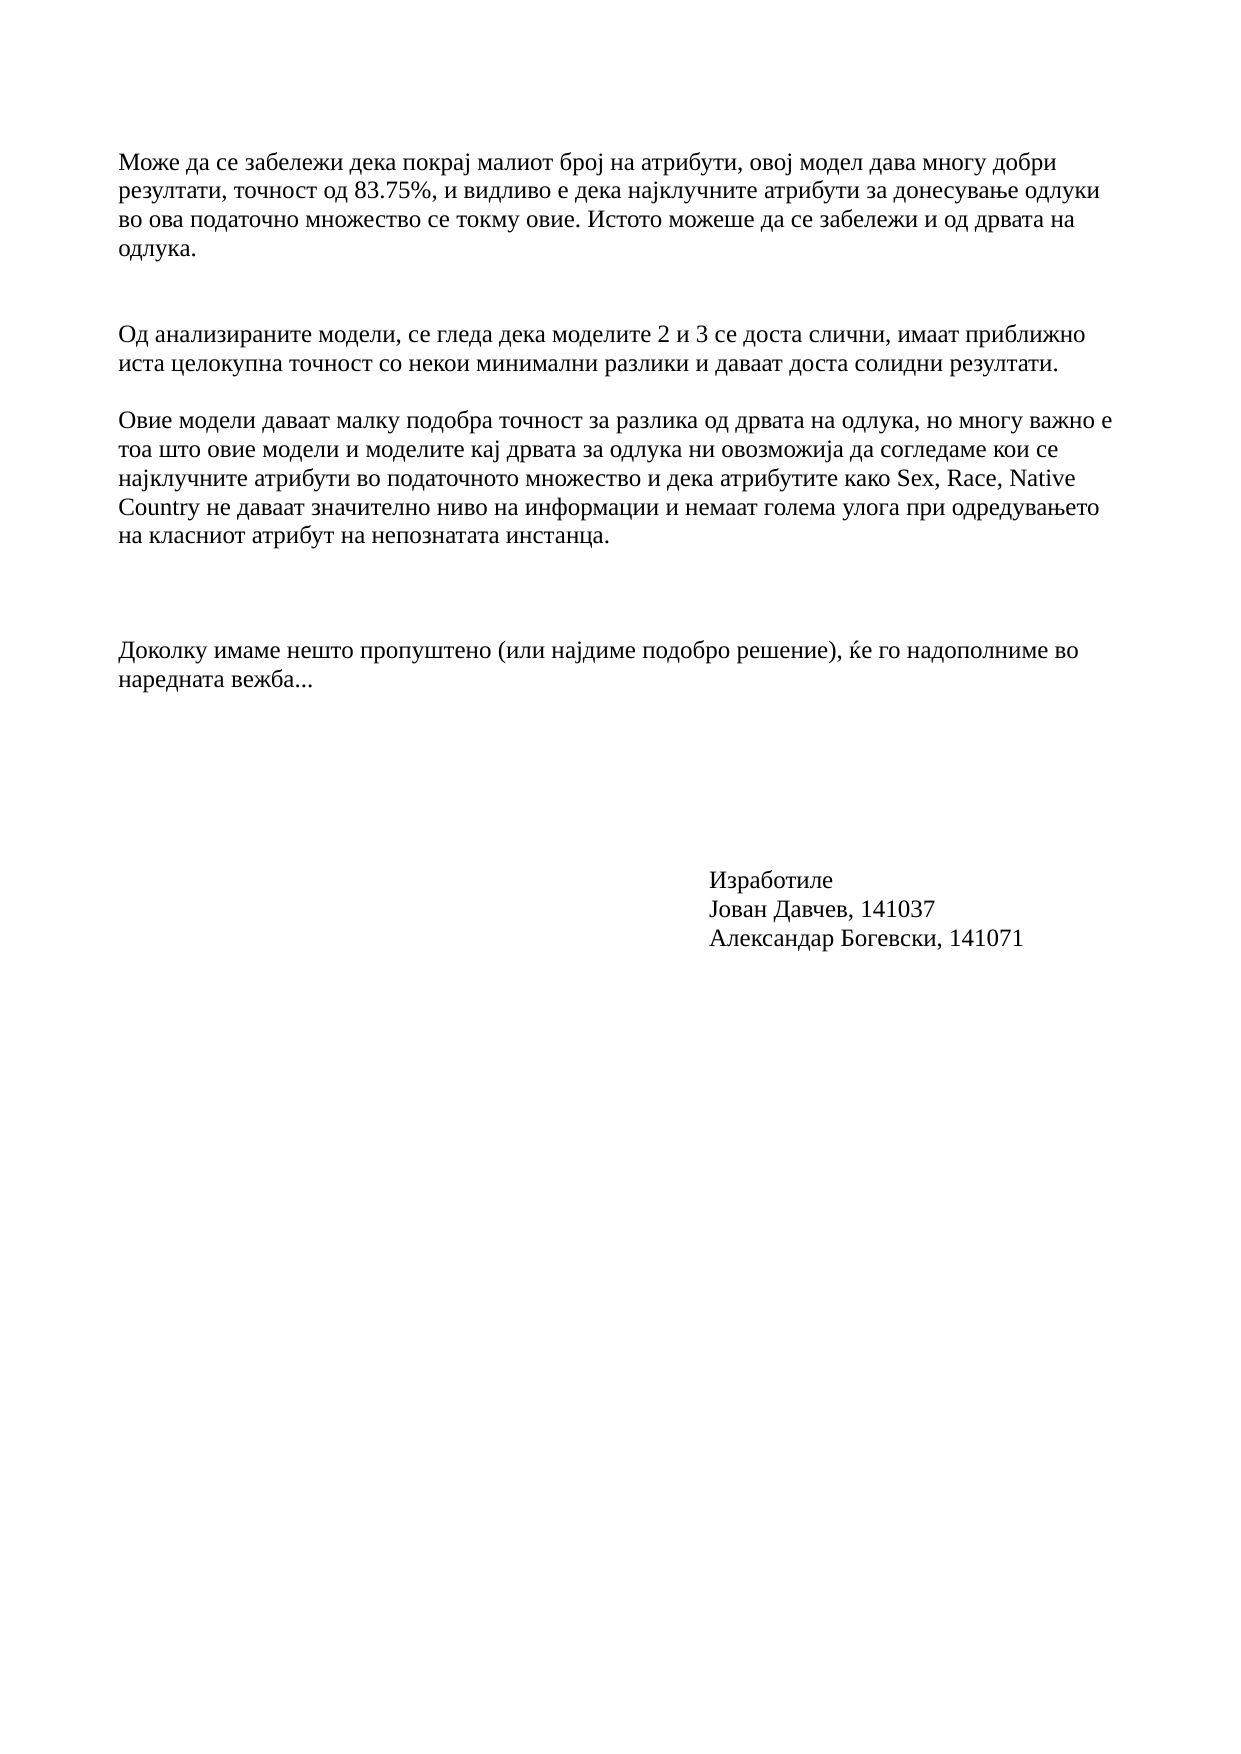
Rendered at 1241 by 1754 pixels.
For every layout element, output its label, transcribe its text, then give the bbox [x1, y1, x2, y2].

text Изработиле Јован Давчев, 141037 [118, 866, 1122, 923]
text Овие модели даваат малку подобра точност за разлика од дрвата на одлука, но многу важно е тоа што овие модели и моделите кај дрвата за одлука ни овозможија да согледаме кои се најклучните атрибути во податочното множество и дека атрибутите како Sex, Race, Native Country не даваат значително ниво на информации и немаат голема улога при одредувањето на класниот атрибут на непознатата инстанца. [118, 406, 1122, 549]
text Од анализираните модели, се гледа дека моделите 2 и 3 се доста слични, имаат приближно иста целокупна точност со некои минимални разлики и даваат доста солидни резултати. [118, 319, 1122, 377]
text Може да се забележи дека покрај малиот број на атрибути, овој модел дава многу добри резултати, точност од 83.75%, и видливо е дека најклучните атрибути за донесување одлуки во ова податочно множество се токму овие. Истото можеше да се забележи и од дрвата на одлука. [118, 147, 1122, 262]
text Доколку имаме нешто пропуштено (или најдиме подобро решение), ќе го надополниме во наредната вежба... [118, 636, 1122, 693]
text Александар Богевски, 141071 [118, 923, 1122, 952]
